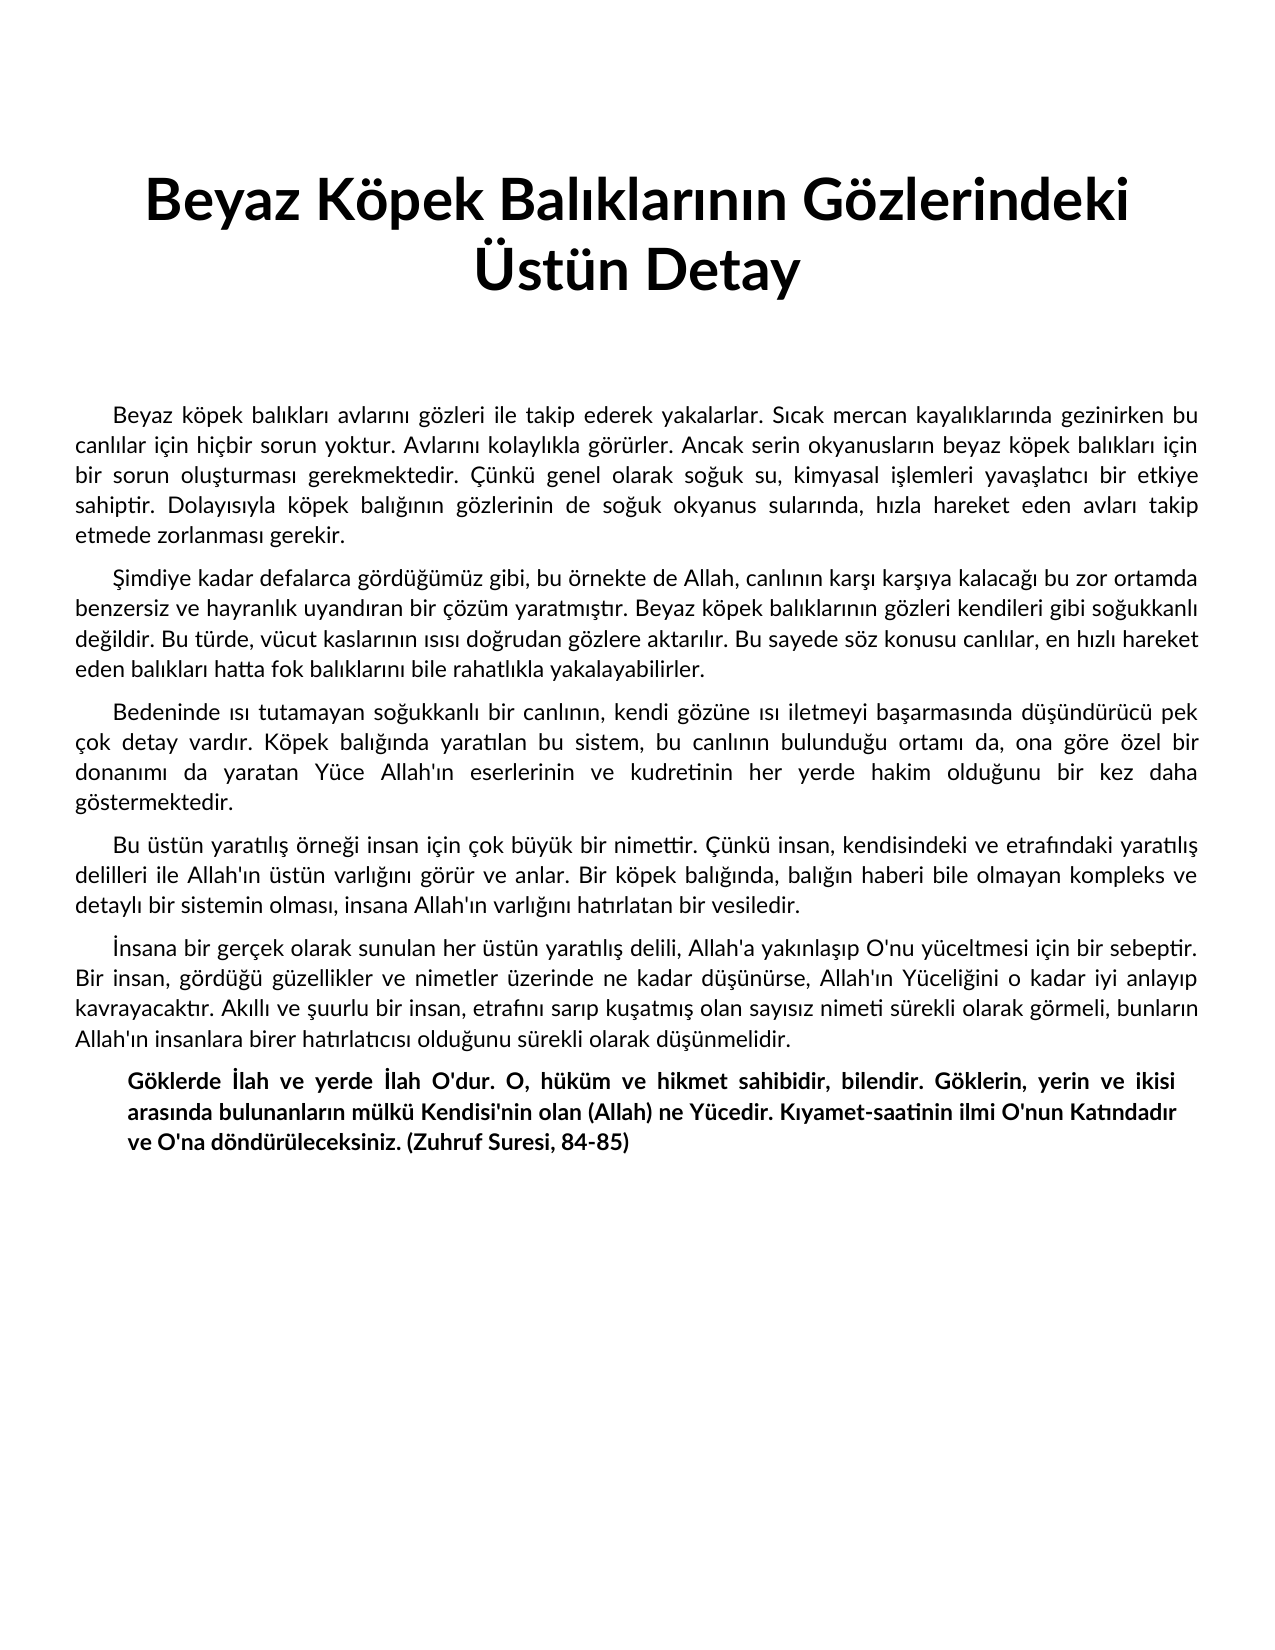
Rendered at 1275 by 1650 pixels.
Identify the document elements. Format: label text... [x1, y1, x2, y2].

text Şimdiye kadar defalarca gördüğümüz gibi, bu örnekte de Allah, canlının karşı karşıya kalacağı bu zor ortamda benzersiz ve hayranlık uyandıran bir çözüm yaratmıştır. Beyaz köpek balıklarının gözleri kendileri gibi soğukkanlı değildir. Bu türde, vücut kaslarının ısısı doğrudan gözlere aktarılır. Bu sayede söz konusu canlılar, en hızlı hareket eden balıkları hatta fok balıklarını bile rahatlıkla yakalayabilirler. [75, 564, 1200, 682]
subtitle Beyaz Köpek Balıklarının Gözlerindeki Üstün Detay [75, 162, 1200, 302]
text Göklerde İlah ve yerde İlah O'dur. O, hüküm ve hikmet sahibidir, bilendir. Göklerin, yerin ve ikisi arasında bulunanların mülkü Kendisi'nin olan (Allah) ne Yücedir. Kıyamet-saatinin ilmi O'nun Katındadır ve O'na döndürüleceksiniz. (Zuhruf Suresi, 84-85) [127, 1067, 1177, 1155]
text Bedeninde ısı tutamayan soğukkanlı bir canlının, kendi gözüne ısı iletmeyi başarmasında düşündürücü pek çok detay vardır. Köpek balığında yaratılan bu sistem, bu canlının bulunduğu ortamı da, ona göre özel bir donanımı da yaratan Yüce Allah'ın eserlerinin ve kudretinin her yerde hakim olduğunu bir kez daha göstermektedir. [75, 697, 1200, 815]
text Beyaz köpek balıkları avlarını gözleri ile takip ederek yakalarlar. Sıcak mercan kayalıklarında gezinirken bu canlılar için hiçbir sorun yoktur. Avlarını kolaylıkla görürler. Ancak serin okyanusların beyaz köpek balıkları için bir sorun oluşturması gerekmektedir. Çünkü genel olarak soğuk su, kimyasal işlemleri yavaşlatıcı bir etkiye sahiptir. Dolayısıyla köpek balığının gözlerinin de soğuk okyanus sularında, hızla hareket eden avları takip etmede zorlanması gerekir. [75, 400, 1200, 549]
text İnsana bir gerçek olarak sunulan her üstün yaratılış delili, Allah'a yakınlaşıp O'nu yüceltmesi için bir sebeptir. Bir insan, gördüğü güzellikler ve nimetler üzerinde ne kadar düşünürse, Allah'ın Yüceliğini o kadar iyi anlayıp kavrayacaktır. Akıllı ve şuurlu bir insan, etrafını sarıp kuşatmış olan sayısız nimeti sürekli olarak görmeli, bunların Allah'ın insanlara birer hatırlatıcısı olduğunu sürekli olarak düşünmelidir. [75, 934, 1200, 1052]
text Bu üstün yaratılış örneği insan için çok büyük bir nimettir. Çünkü insan, kendisindeki ve etrafındaki yaratılış delilleri ile Allah'ın üstün varlığını görür ve anlar. Bir köpek balığında, balığın haberi bile olmayan kompleks ve detaylı bir sistemin olması, insana Allah'ın varlığını hatırlatan bir vesiledir. [75, 831, 1200, 918]
